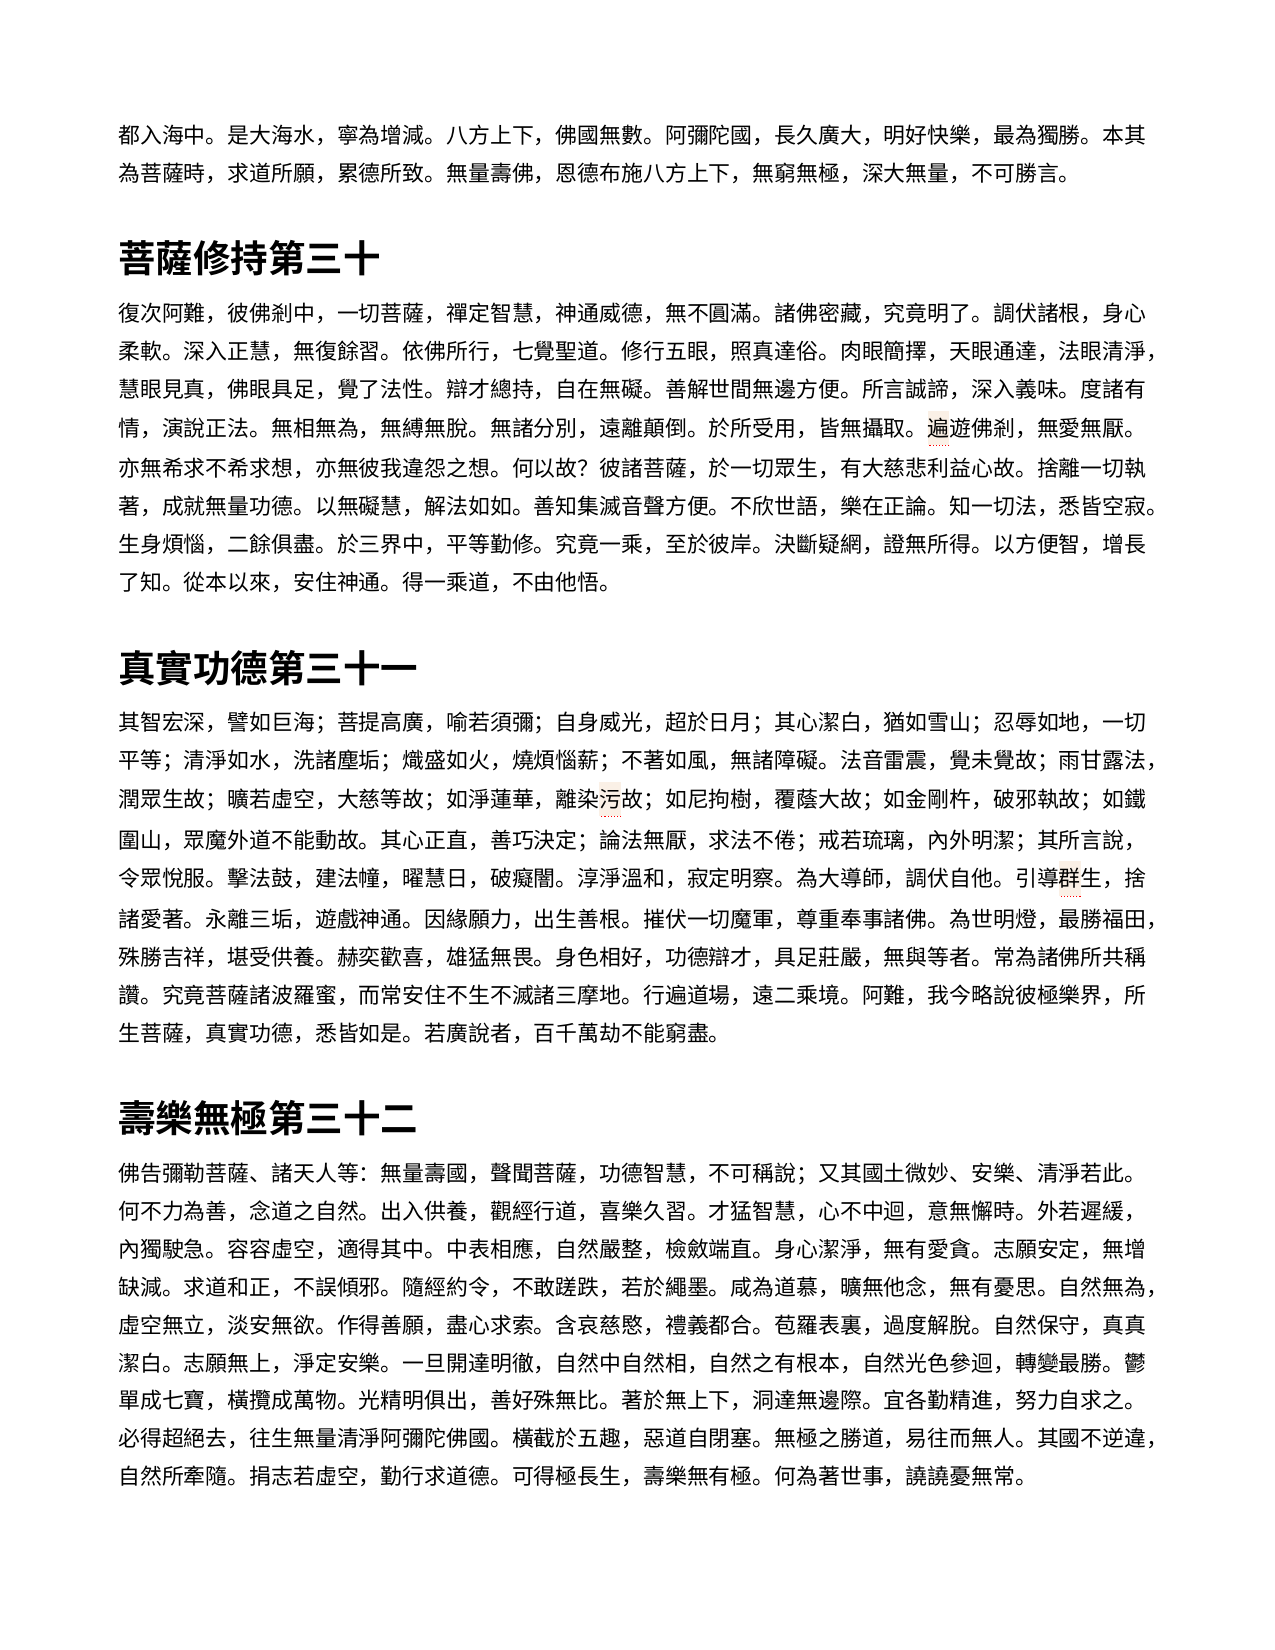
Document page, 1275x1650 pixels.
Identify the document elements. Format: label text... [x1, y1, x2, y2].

text 都入海中。是大海水，寧為增減。八方上下，佛國無數。阿彌陀國，長久廣大，明好快樂，最為獨勝。本其為菩薩時，求道所願，累德所致。無量壽佛，恩德布施八方上下，無窮無極，深大無量，不可勝言。 [118, 118, 1157, 188]
subtitle 真實功德第三十一 [118, 638, 1157, 693]
subtitle 壽樂無極第三十二 [118, 1089, 1157, 1143]
text 復次阿難，彼佛剎中，一切菩薩，禪定智慧，神通威德，無不圓滿。諸佛密藏，究竟明了。調伏諸根，身心柔軟。深入正慧，無復餘習。依佛所行，七覺聖道。修行五眼，照真達俗。肉眼簡擇，天眼通達，法眼清淨，慧眼見真，佛眼具足，覺了法性。辯才總持，自在無礙。善解世間無邊方便。所言誠諦，深入義味。度諸有情，演說正法。無相無為，無縛無脫。無諸分別，遠離顛倒。於所受用，皆無攝取。遍遊佛剎，無愛無厭。亦無希求不希求想，亦無彼我違怨之想。何以故？彼諸菩薩，於一切眾生，有大慈悲利益心故。捨離一切執著，成就無量功德。以無礙慧，解法如如。善知集滅音聲方便。不欣世語，樂在正論。知一切法，悉皆空寂。生身煩惱，二餘俱盡。於三界中，平等勤修。究竟一乘，至於彼岸。決斷疑網，證無所得。以方便智，增長了知。從本以來，安住神通。得一乘道，不由他悟。 [118, 296, 1157, 597]
text 其智宏深，譬如巨海；菩提高廣，喻若須彌；自身威光，超於日月；其心潔白，猶如雪山；忍辱如地，一切平等；清淨如水，洗諸塵垢；熾盛如火，燒煩惱薪；不著如風，無諸障礙。法音雷震，覺未覺故；雨甘露法，潤眾生故；曠若虛空，大慈等故；如淨蓮華，離染污故；如尼拘樹，覆蔭大故；如金剛杵，破邪執故；如鐵圍山，眾魔外道不能動故。其心正直，善巧決定；論法無厭，求法不倦；戒若琉璃，內外明潔；其所言說，令眾悅服。擊法鼓，建法幢，曜慧日，破癡闇。淳淨溫和，寂定明察。為大導師，調伏自他。引導群生，捨諸愛著。永離三垢，遊戲神通。因緣願力，出生善根。摧伏一切魔軍，尊重奉事諸佛。為世明燈，最勝福田，殊勝吉祥，堪受供養。赫奕歡喜，雄猛無畏。身色相好，功德辯才，具足莊嚴，無與等者。常為諸佛所共稱讚。究竟菩薩諸波羅蜜，而常安住不生不滅諸三摩地。行遍道場，遠二乘境。阿難，我今略說彼極樂界，所生菩薩，真實功德，悉皆如是。若廣說者，百千萬劫不能窮盡。 [118, 705, 1157, 1048]
text 佛告彌勒菩薩、諸天人等：無量壽國，聲聞菩薩，功德智慧，不可稱說；又其國土微妙、安樂、清淨若此。何不力為善，念道之自然。出入供養，觀經行道，喜樂久習。才猛智慧，心不中迴，意無懈時。外若遲緩，內獨駛急。容容虛空，適得其中。中表相應，自然嚴整，檢斂端直。身心潔淨，無有愛貪。志願安定，無增缺減。求道和正，不誤傾邪。隨經約令，不敢蹉跌，若於繩墨。咸為道慕，曠無他念，無有憂思。自然無為，虛空無立，淡安無欲。作得善願，盡心求索。含哀慈愍，禮義都合。苞羅表裏，過度解脫。自然保守，真真潔白。志願無上，淨定安樂。一旦開達明徹，自然中自然相，自然之有根本，自然光色參迴，轉變最勝。鬱單成七寶，橫攬成萬物。光精明俱出，善好殊無比。著於無上下，洞達無邊際。宜各勤精進，努力自求之。必得超絕去，往生無量清淨阿彌陀佛國。橫截於五趣，惡道自閉塞。無極之勝道，易往而無人。其國不逆違，自然所牽隨。捐志若虛空，勤行求道德。可得極長生，壽樂無有極。何為著世事，譊譊憂無常。 [118, 1156, 1157, 1491]
subtitle 菩薩修持第三十 [118, 229, 1157, 284]
